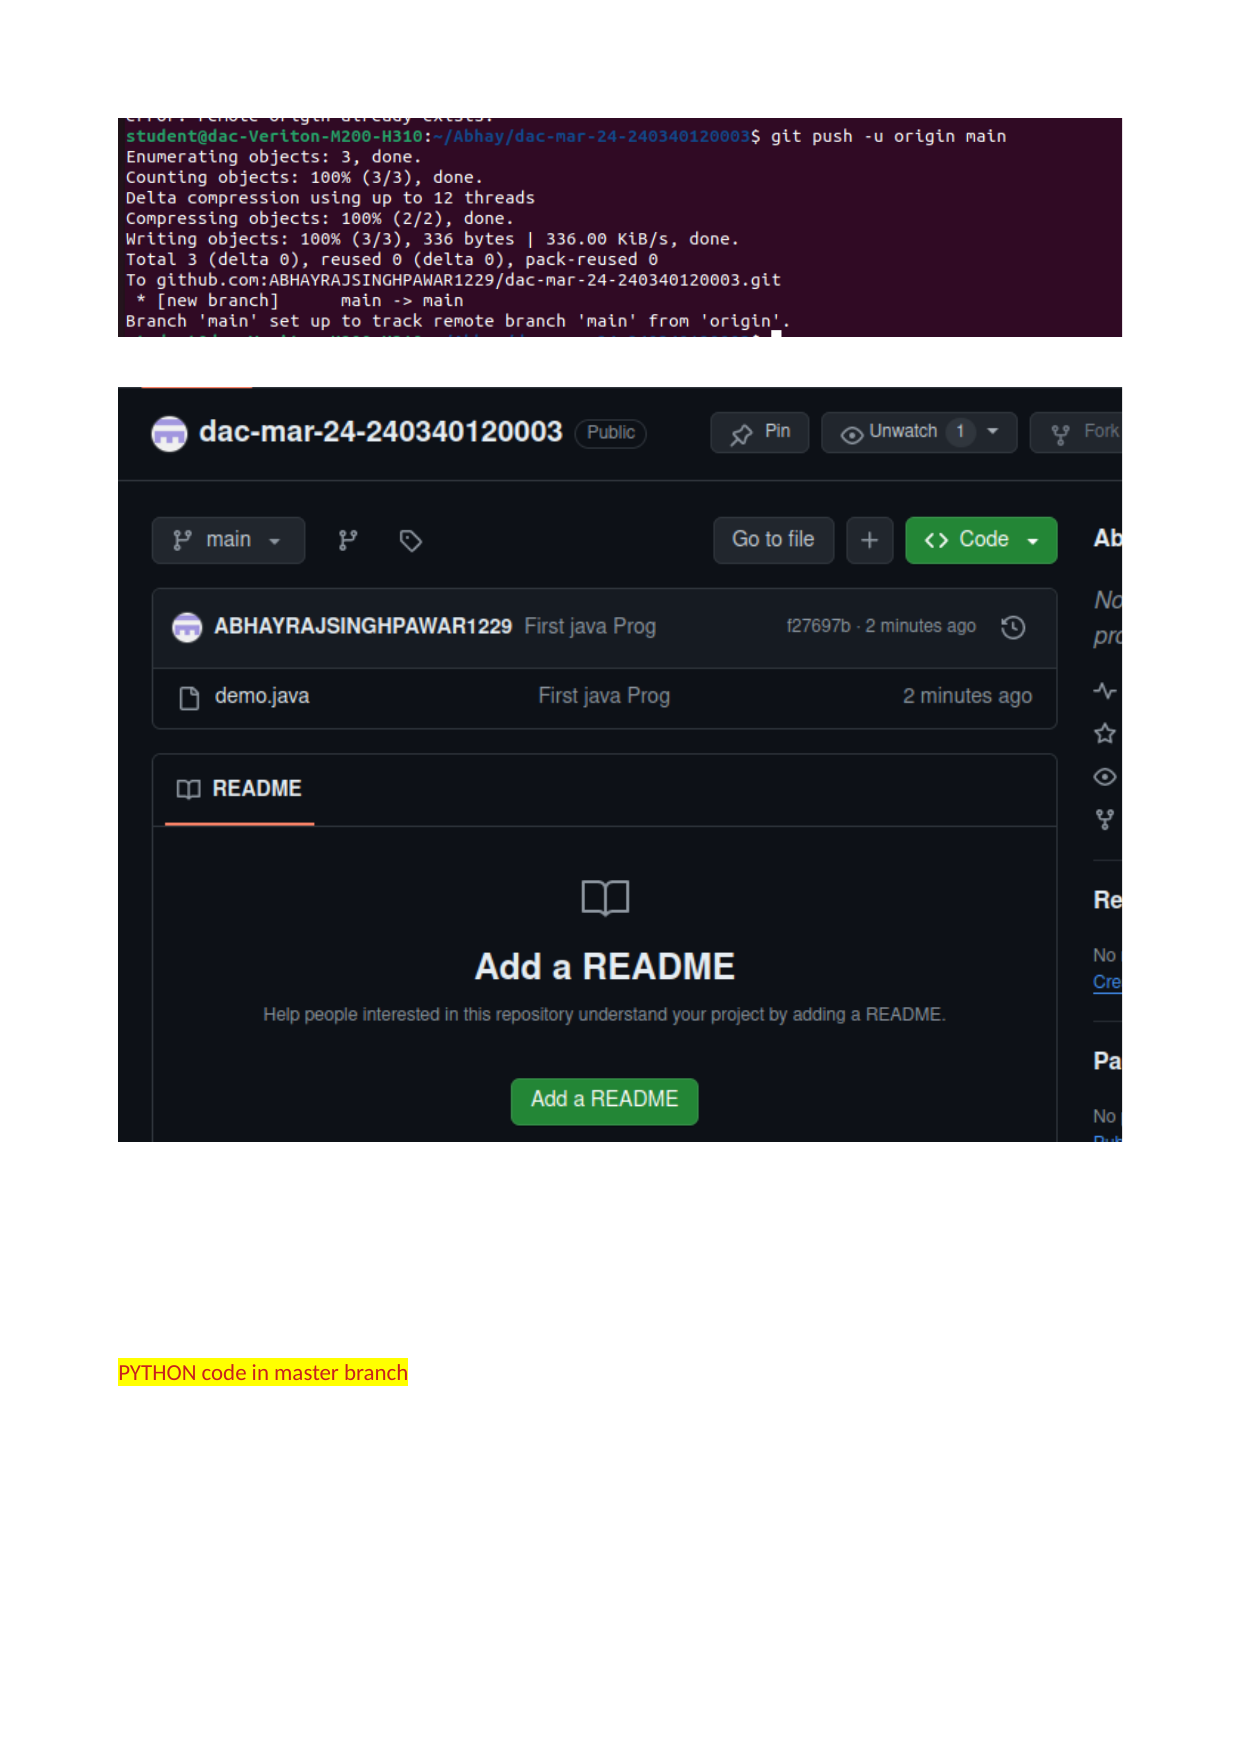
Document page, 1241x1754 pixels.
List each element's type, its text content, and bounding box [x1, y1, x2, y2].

text PYTHON code in master branch [118, 1358, 1122, 1386]
picture [118, 118, 1123, 337]
picture [118, 387, 1123, 1142]
